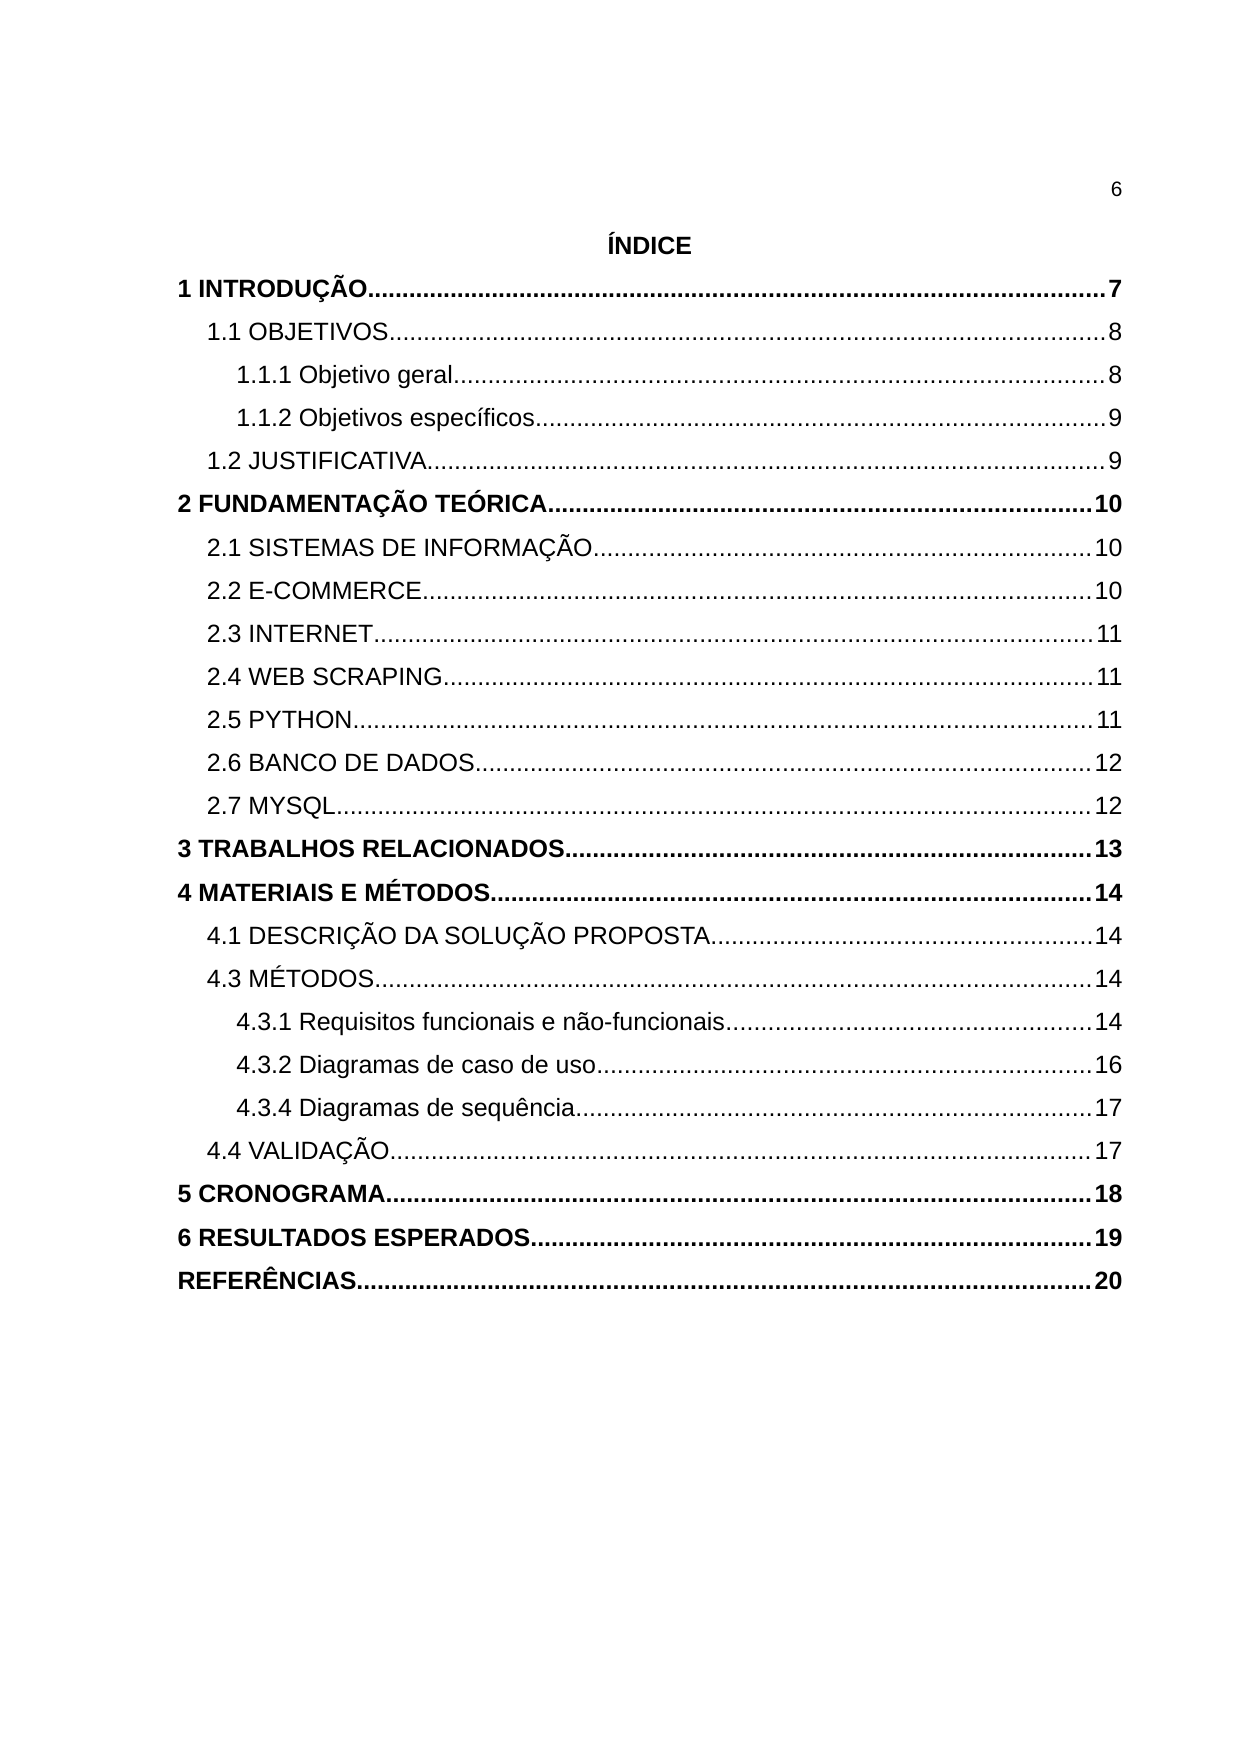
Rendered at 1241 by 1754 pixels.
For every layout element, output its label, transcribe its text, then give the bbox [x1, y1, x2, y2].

text 2.7 MYSQL 12 [207, 791, 1122, 820]
text 4.3.2 Diagramas de caso de uso 16 [236, 1050, 1122, 1079]
subtitle Índice [177, 231, 1122, 259]
text 4.3.4 Diagramas de sequência 17 [236, 1093, 1122, 1122]
text 4.3 Métodos 14 [207, 964, 1122, 992]
text 2.4 WEB SCRAPING 11 [207, 662, 1122, 691]
text 4 MATERIAIS E MÉTODOS 14 [177, 877, 1122, 906]
text 1.1 Objetivos 8 [207, 317, 1122, 346]
text 1.1.1 Objetivo geral 8 [236, 360, 1122, 389]
text 4.4 Validação 17 [207, 1136, 1122, 1165]
text 4.1 Descrição da solução proposta 14 [207, 921, 1122, 949]
text 2.2 e-COMMERCE 10 [207, 576, 1122, 604]
text 1.1.2 Objetivos específicos 9 [236, 403, 1122, 432]
text 4.3.1 Requisitos funcionais e não-funcionais 14 [236, 1007, 1122, 1036]
text 1.2 Justificativa 9 [207, 446, 1122, 475]
text 2.1 SISTEMAS DE INFORMAÇÃO 10 [207, 532, 1122, 561]
text 2.6 BANCO DE DADOS 12 [207, 748, 1122, 777]
text 2 FUNDAMENTAÇÃO TEÓRICA 10 [177, 489, 1122, 518]
text 1 INTRODUÇÃO 7 [177, 274, 1122, 302]
text 5 CRONOGRAMA 18 [177, 1179, 1122, 1208]
text 2.3 INTERNET 11 [207, 619, 1122, 647]
text REFERÊNCIAS 20 [177, 1266, 1122, 1294]
text 6 RESULTADOS ESPERADOS 19 [177, 1222, 1122, 1251]
text 2.5 PYTHON 11 [207, 705, 1122, 734]
text 3 TRABALHOS RELACIONADOS 13 [177, 834, 1122, 863]
